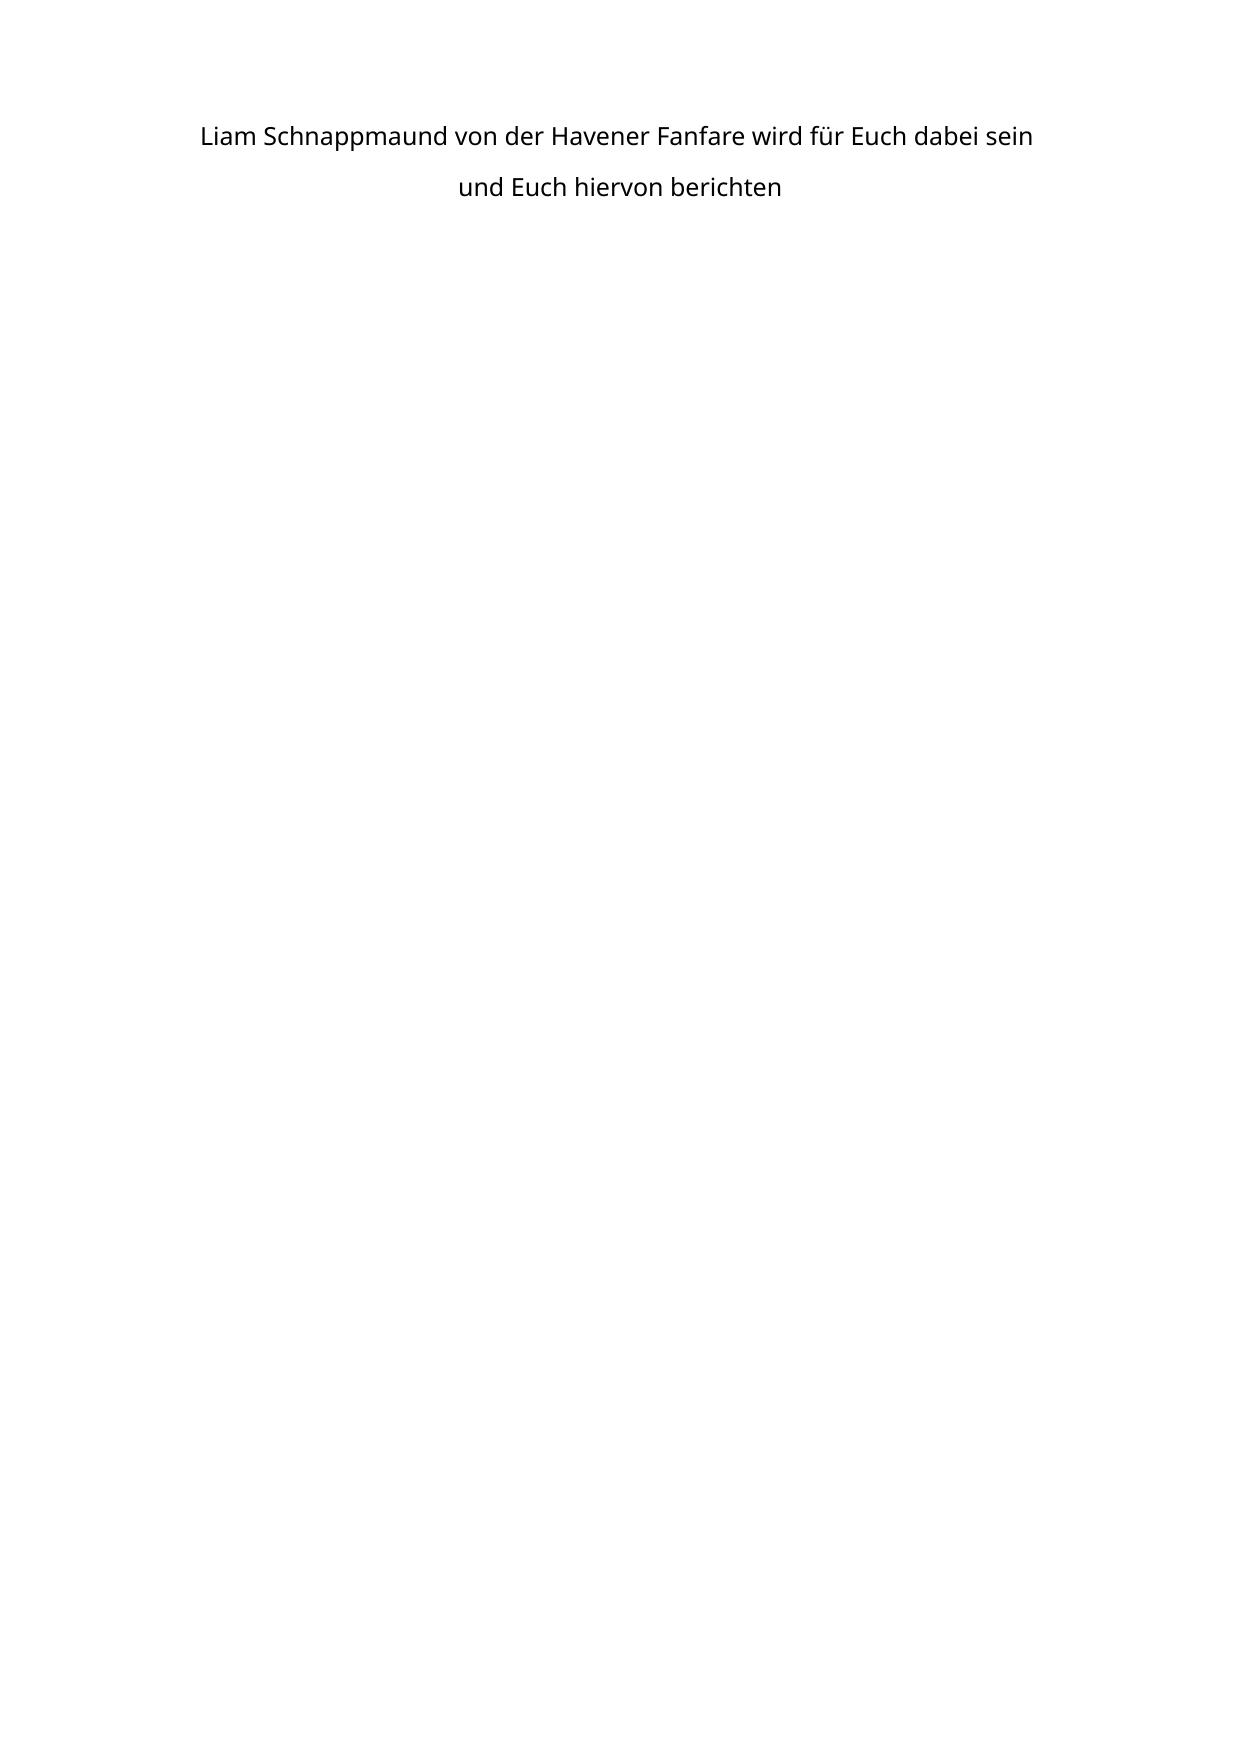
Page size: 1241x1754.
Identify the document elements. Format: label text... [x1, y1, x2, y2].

text Liam Schnappmaund von der Havener Fanfare wird für Euch dabei sein und Euch hiervon berichten [118, 118, 1122, 203]
